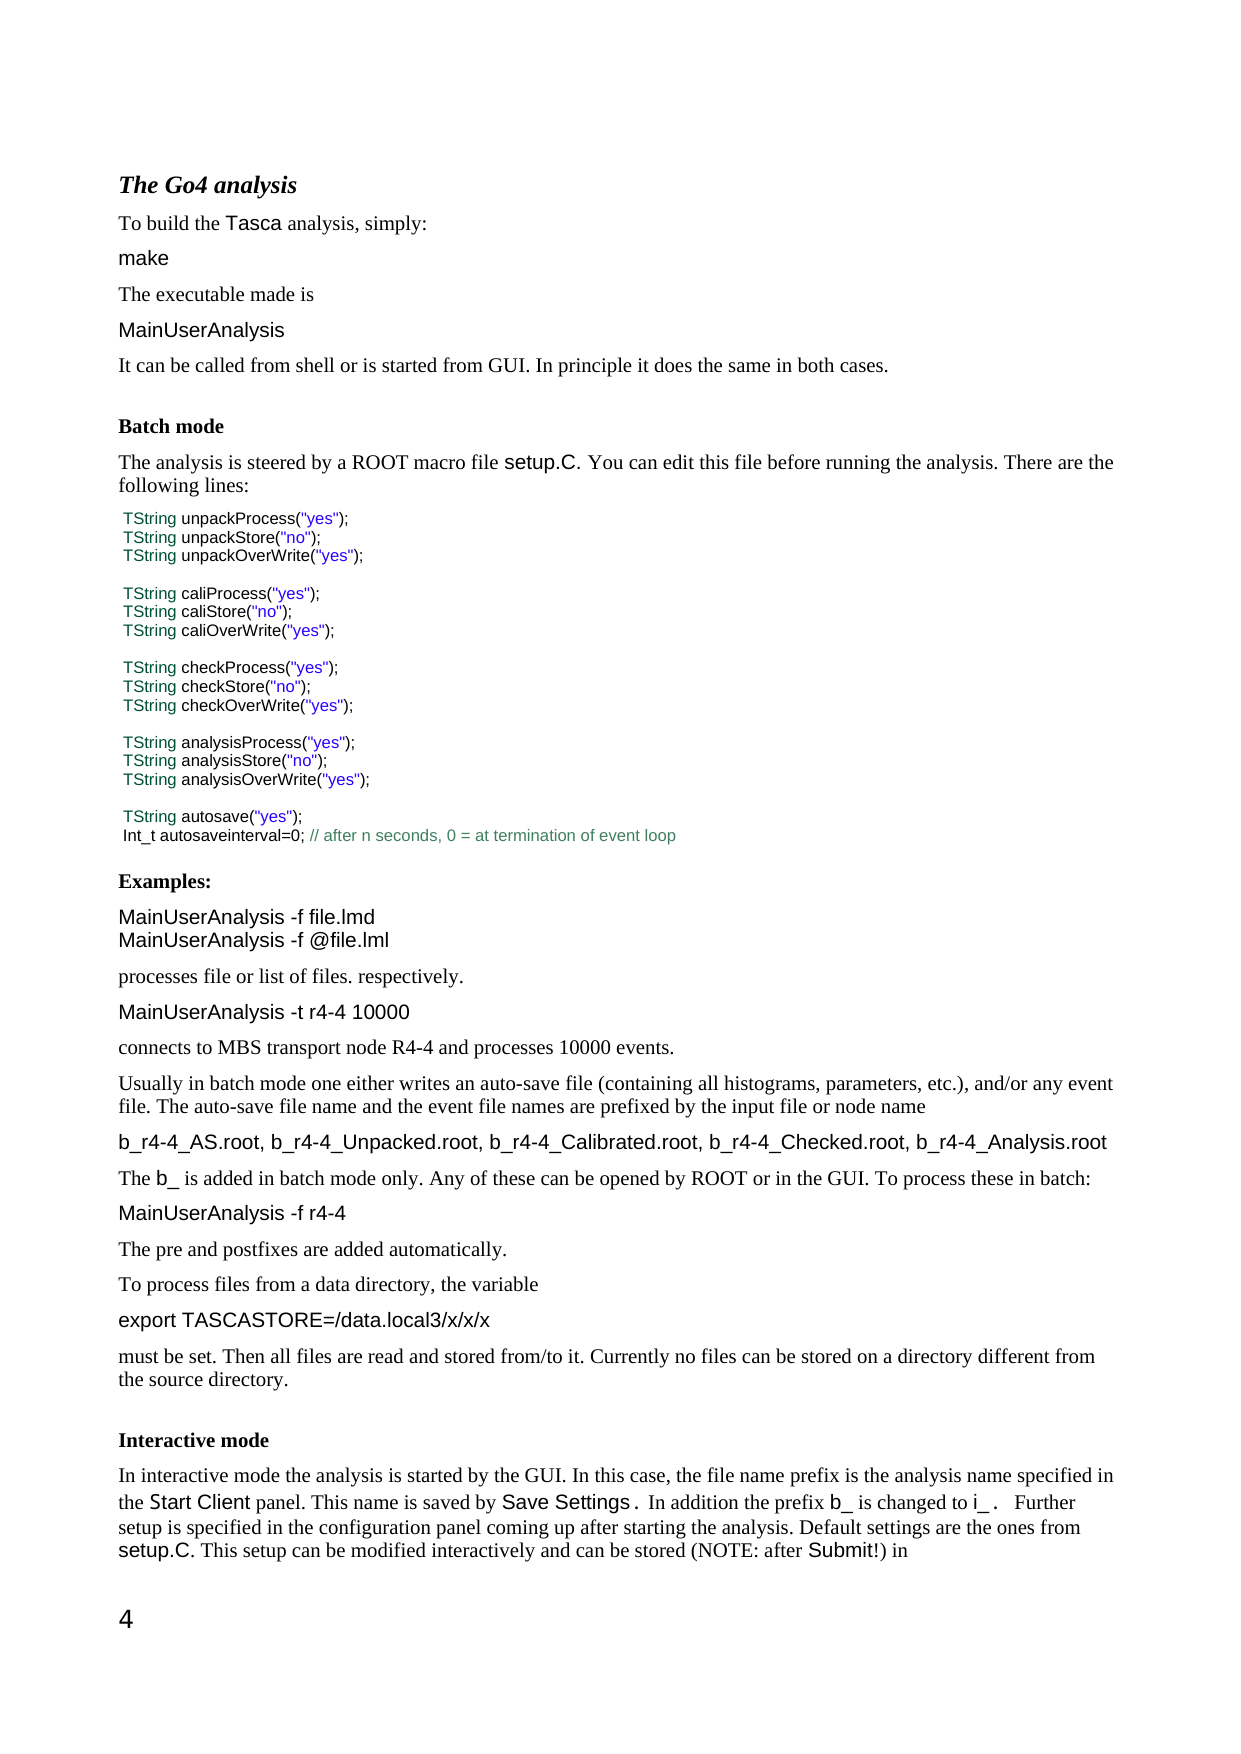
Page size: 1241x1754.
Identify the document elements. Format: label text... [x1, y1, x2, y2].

text processes file or list of files. respectively. [118, 964, 1122, 988]
text make [118, 247, 1122, 270]
text TString unpackOverWrite("yes"); [118, 547, 1122, 565]
text MainUserAnalysis -f r4-4 [118, 1202, 1122, 1225]
text TString unpackProcess("yes"); [118, 509, 1122, 528]
text must be set. Then all files are read and stored from/to it. Currently no files can be stored on a directory different from the source directory. [118, 1345, 1122, 1391]
text TString checkOverWrite("yes"); [118, 696, 1122, 714]
text MainUserAnalysis [118, 318, 1122, 342]
subtitle Interactive mode [118, 1428, 1122, 1452]
text TString caliProcess("yes"); [118, 584, 1122, 603]
text Int_t autosaveinterval=0; // after n seconds, 0 = at termination of event loop [118, 826, 1122, 845]
subtitle The Go4 analysis [118, 171, 1122, 198]
text To process files from a data directory, the variable [118, 1273, 1122, 1296]
text The b_ is added in batch mode only. Any of these can be opened by ROOT or in the GUI. To process these in batch: [118, 1166, 1122, 1189]
text TString unpackStore("no"); [118, 528, 1122, 547]
subtitle Batch mode [118, 415, 1122, 438]
text TString checkProcess("yes"); [118, 658, 1122, 677]
text TString caliStore("no"); [118, 603, 1122, 621]
text connects to MBS transport node R4-4 and processes 10000 events. [118, 1036, 1122, 1059]
text The analysis is steered by a ROOT macro file setup.C. You can edit this file before running the analysis. There are the following lines: [118, 450, 1122, 497]
text To build the Tasca analysis, simply: [118, 211, 1122, 234]
text TString autosave("yes"); [118, 808, 1122, 826]
text The executable made is [118, 283, 1122, 306]
text b_r4-4_AS.root, b_r4-4_Unpacked.root, b_r4-4_Calibrated.root, b_r4-4_Checked.root, b_r4-4_Analysis.root [118, 1130, 1122, 1153]
text export TASCASTORE=/data.local3/x/x/x [118, 1309, 1122, 1332]
text It can be called from shell or is started from GUI. In principle it does the same in both cases. [118, 354, 1122, 377]
text TString analysisProcess("yes"); [118, 733, 1122, 752]
text TString checkStore("no"); [118, 677, 1122, 696]
text TString caliOverWrite("yes"); [118, 621, 1122, 640]
text Usually in batch mode one either writes an auto-save file (containing all histograms, parameters, etc.), and/or any event file. The auto-save file name and the event file names are prefixed by the input file or node name [118, 1072, 1122, 1118]
text MainUserAnalysis -f file.lmd MainUserAnalysis -f @file.lml [118, 906, 1122, 952]
text TString analysisOverWrite("yes"); [118, 770, 1122, 789]
text MainUserAnalysis -t r4-4 10000 [118, 1000, 1122, 1023]
text TString analysisStore("no"); [118, 752, 1122, 770]
text In interactive mode the analysis is started by the GUI. In this case, the file name prefix is the analysis name specified in the Start Client panel. This name is saved by Save Settings. In addition the prefix b_ is changed to i_. Further setup is specified in the configuration panel coming up after starting the analysis. Default settings are the ones from setup.C. This setup can be modified interactively and can be stored (NOTE: after Submit!) in [118, 1464, 1122, 1562]
subtitle Examples: [118, 870, 1122, 893]
text The pre and postfixes are added automatically. [118, 1238, 1122, 1261]
